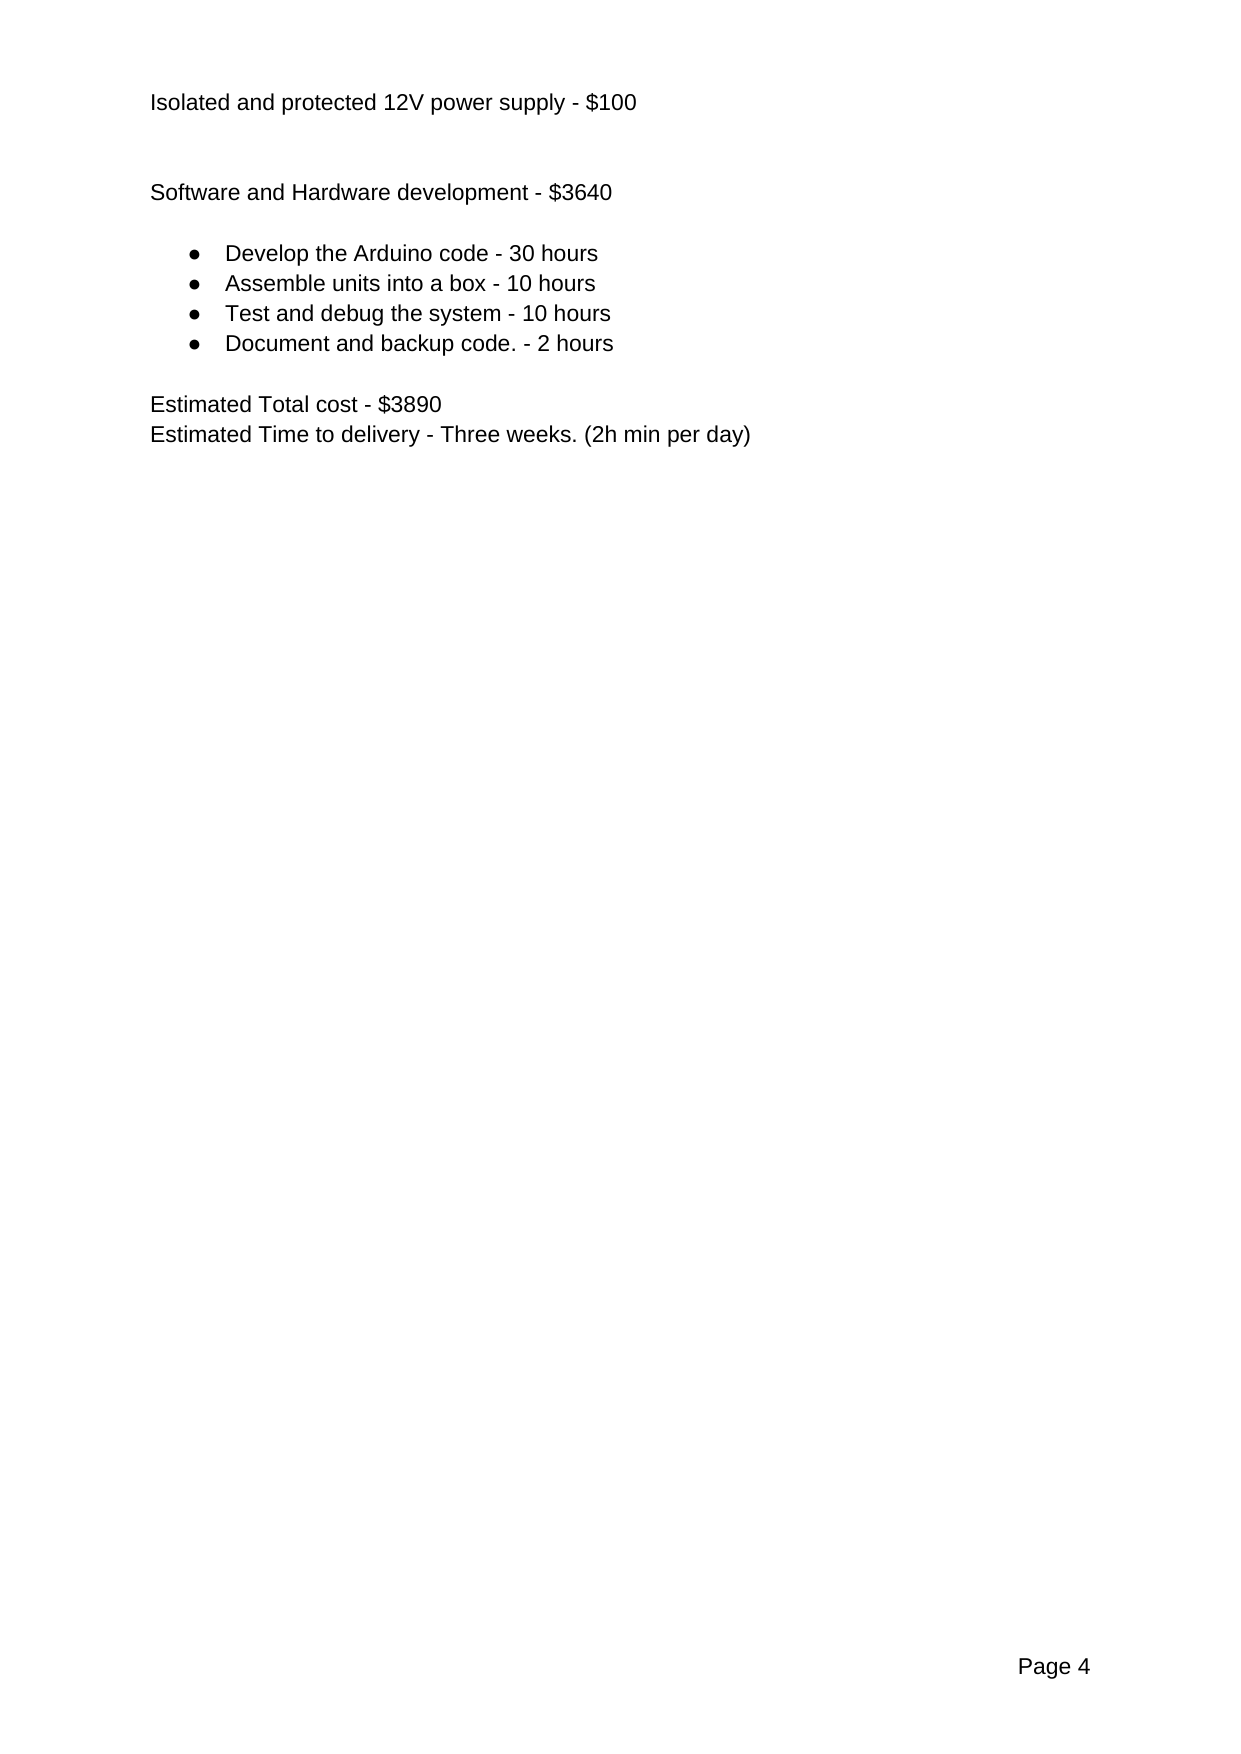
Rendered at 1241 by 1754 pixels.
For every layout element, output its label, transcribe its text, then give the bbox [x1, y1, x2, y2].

text Isolated and protected 12V power supply - $100 [150, 88, 1090, 115]
text Estimated Total cost - $3890 [150, 391, 1090, 417]
list Document and backup code. - 2 hours [187, 330, 1090, 357]
list Test and debug the system - 10 hours [187, 300, 1090, 326]
text Estimated Time to delivery - Three weeks. (2h min per day) [150, 421, 1090, 447]
list Develop the Arduino code - 30 hours [187, 239, 1090, 266]
list Assemble units into a box - 10 hours [187, 270, 1090, 296]
text Software and Hardware development - $3640 [150, 179, 1090, 206]
